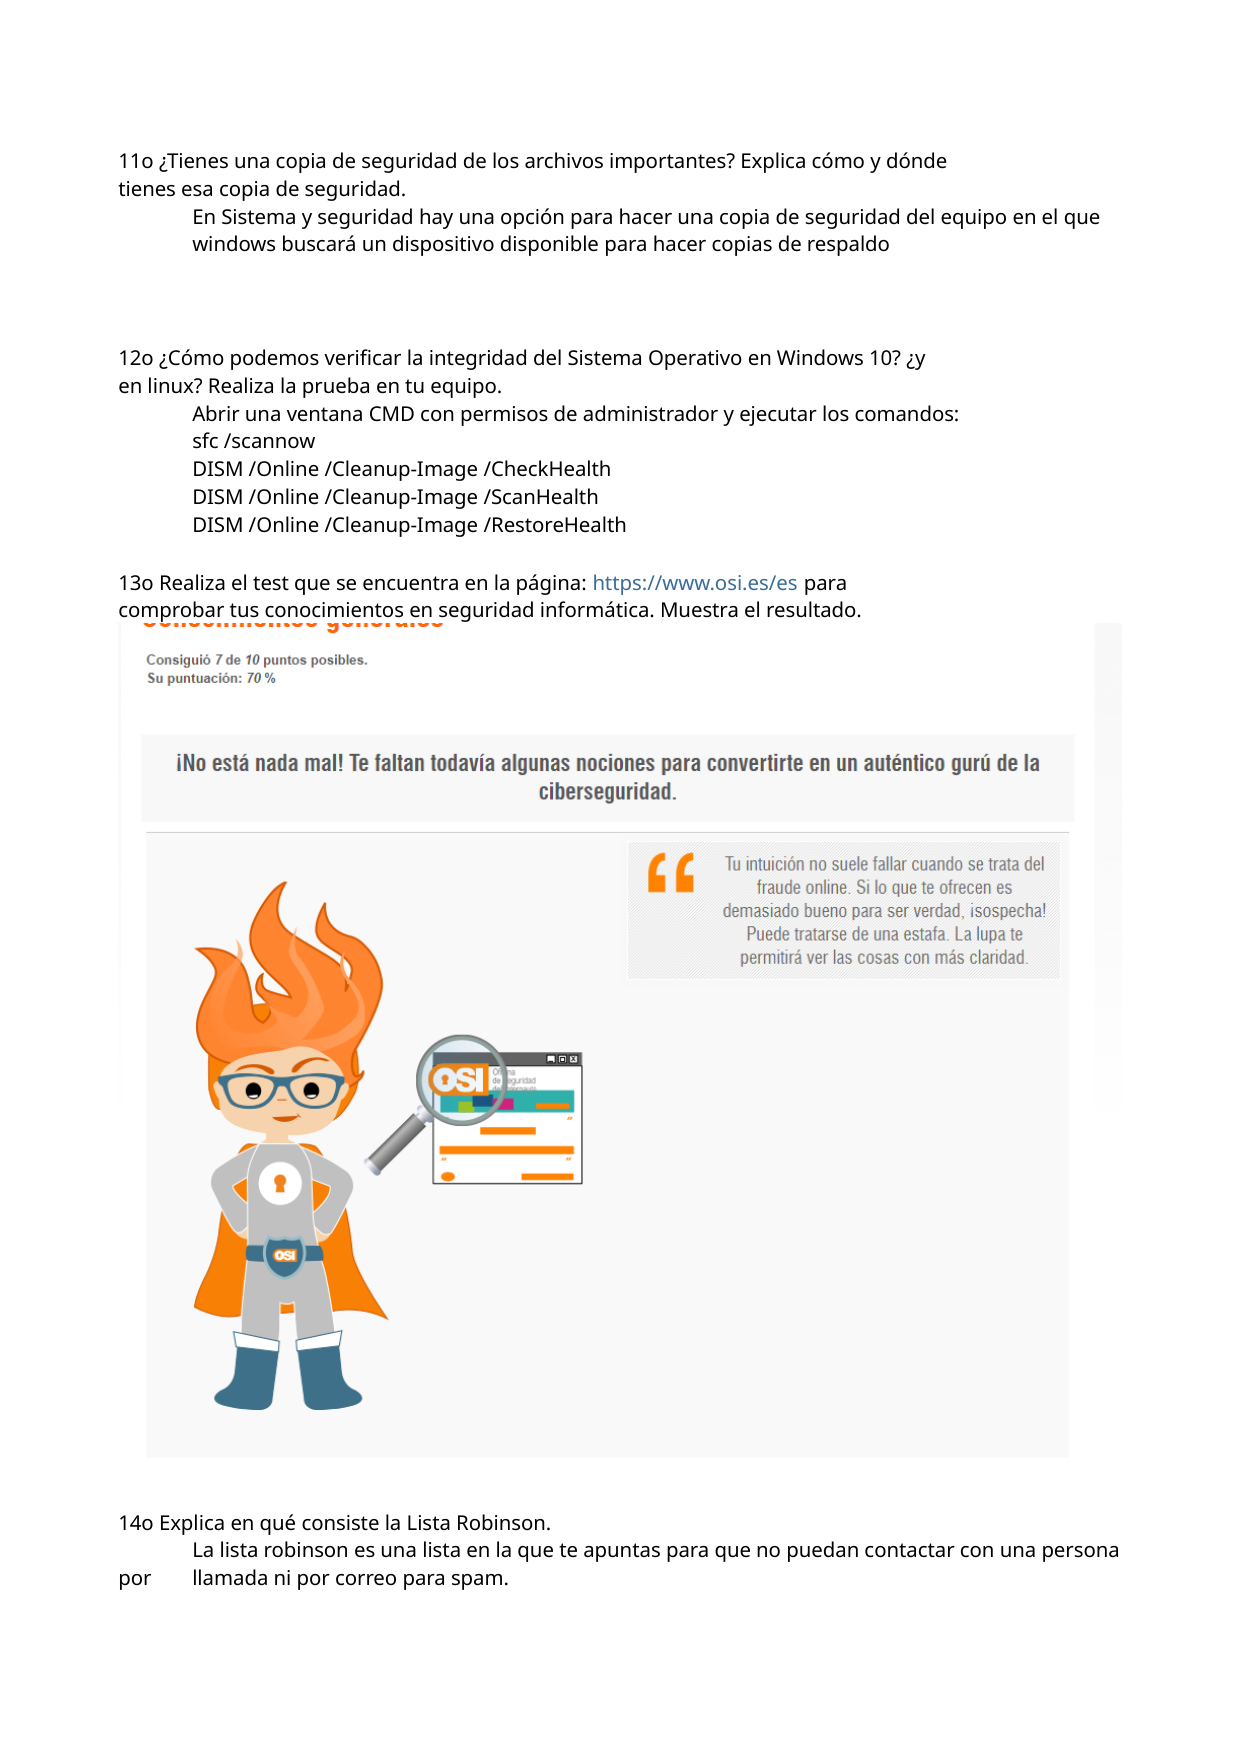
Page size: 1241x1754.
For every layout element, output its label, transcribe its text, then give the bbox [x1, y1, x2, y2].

text sfc /scannow [118, 427, 1122, 455]
text La lista robinson es una lista en la que te apuntas para que no puedan contactar con una persona por llamada ni por correo para spam. [118, 1536, 1122, 1592]
text 12o ¿Cómo podemos verificar la integridad del Sistema Operativo en Windows 10? ¿y en linux? Realiza la prueba en tu equipo. [118, 315, 1122, 399]
text 13o Realiza el test que se encuentra en la página: https://www.osi.es/es para comprobar tus conocimientos en seguridad informática. Muestra el resultado. [118, 538, 1122, 623]
text DISM /Online /Cleanup-Image /CheckHealth [118, 455, 1122, 482]
text En Sistema y seguridad hay una opción para hacer una copia de seguridad del equipo en el que windows buscará un dispositivo disponible para hacer copias de respaldo [118, 202, 1122, 258]
text DISM /Online /Cleanup-Image /ScanHealth [118, 482, 1122, 510]
text 14o Explica en qué consiste la Lista Robinson. [118, 1480, 1122, 1536]
text 11o ¿Tienes una copia de seguridad de los archivos importantes? Explica cómo y dónde tienes esa copia de seguridad. [118, 118, 1122, 202]
picture [118, 623, 1123, 1480]
text Abrir una ventana CMD con permisos de administrador y ejecutar los comandos: [118, 399, 1122, 427]
text DISM /Online /Cleanup-Image /RestoreHealth [118, 510, 1122, 538]
